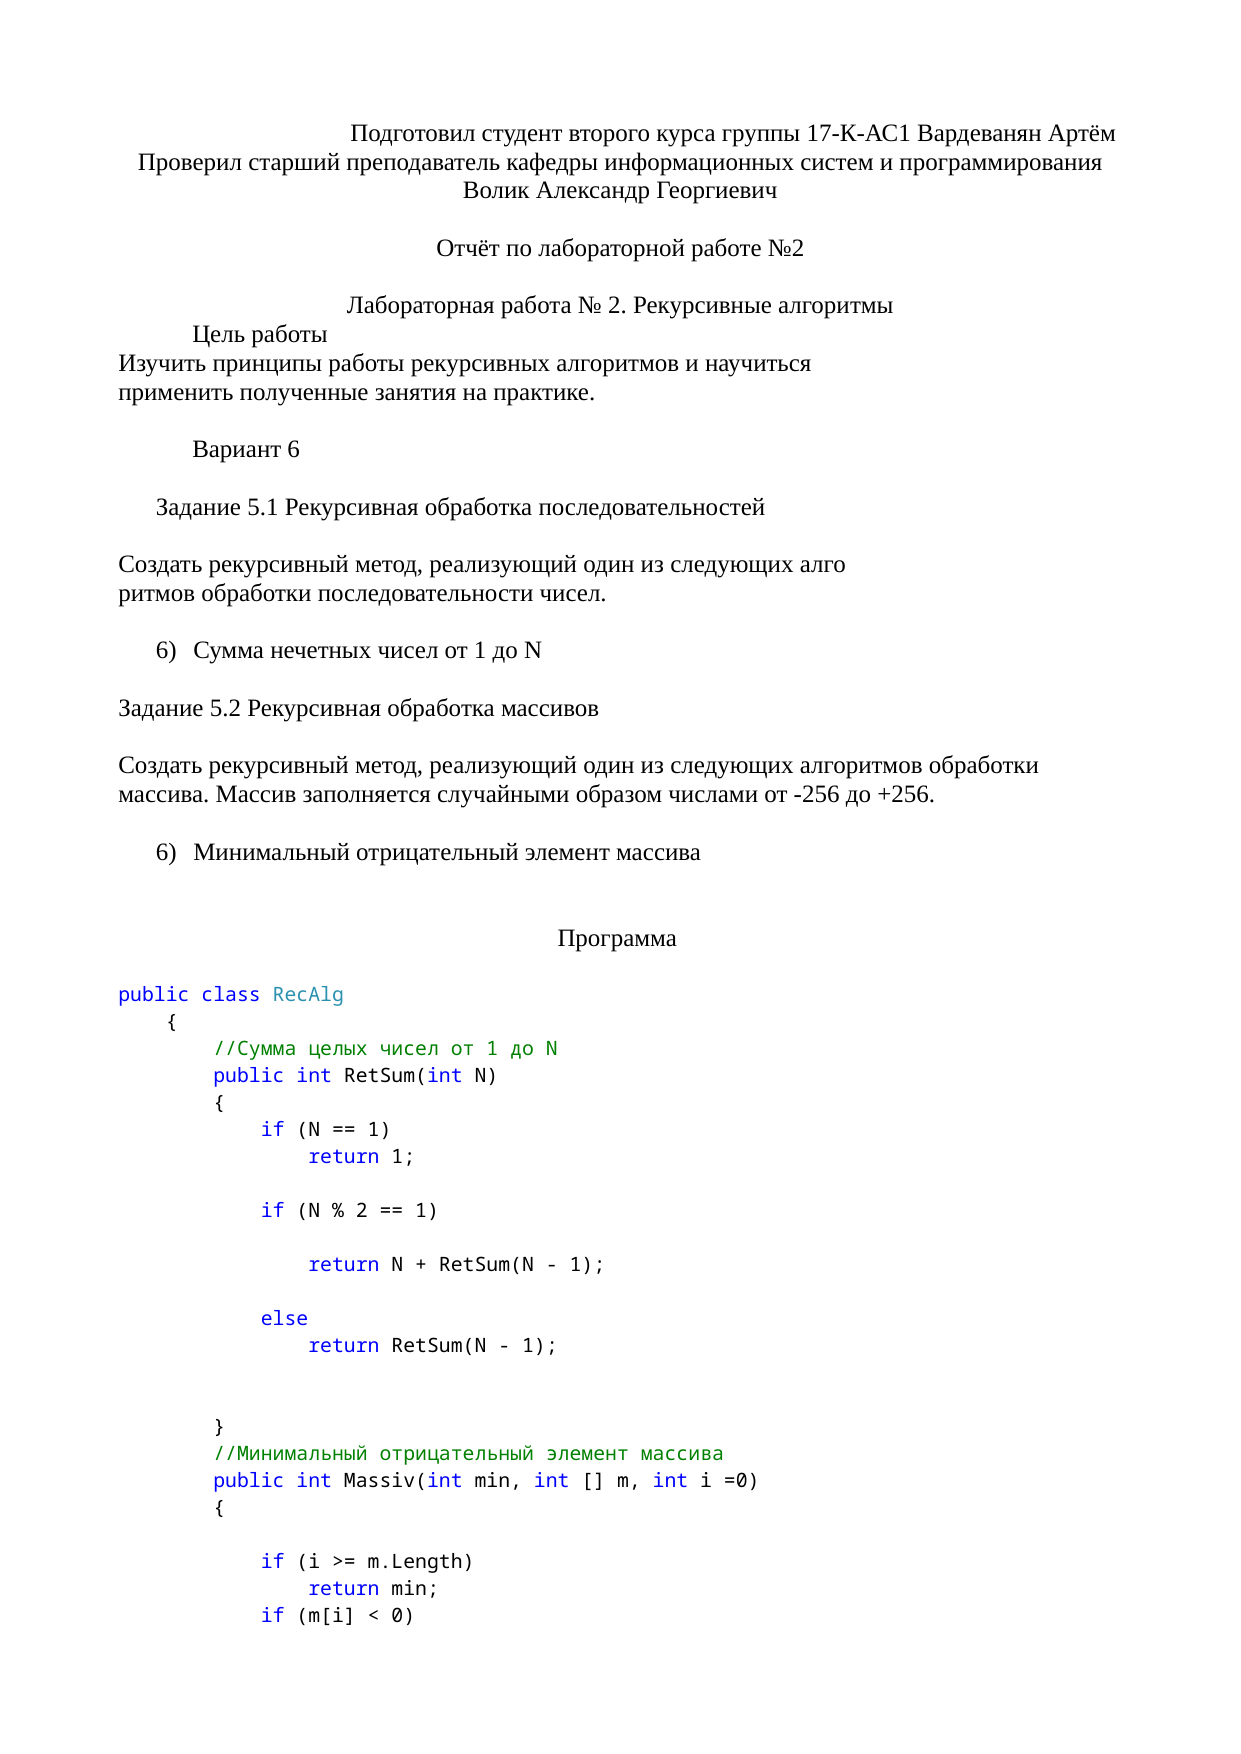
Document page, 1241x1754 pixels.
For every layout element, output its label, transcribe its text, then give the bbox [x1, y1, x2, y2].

text if (m[i] < 0) [118, 1601, 1122, 1628]
text } [118, 1412, 1122, 1439]
text if (N == 1) [118, 1116, 1122, 1142]
text Создать рекурсивный метод, реализующий один из следующих алгоритмов обработки массива. Массив заполняется случайными образом числами от -256 до +256. [118, 751, 1122, 837]
text Задание 5.1 Рекурсивная обработка последовательностей [118, 492, 1122, 549]
text //Минимальный отрицательный элемент массива [118, 1439, 1122, 1466]
text else [118, 1304, 1122, 1331]
text Отчёт по лабораторной работе №2 [118, 233, 1122, 262]
text Проверил старший преподаватель кафедры информационных систем и программирования Волик Александр Георгиевич [118, 147, 1122, 204]
text Программа [118, 923, 1122, 952]
text return RetSum(N - 1); [118, 1331, 1122, 1358]
text Лабораторная работа № 2. Рекурсивные алгоритмы [118, 291, 1122, 319]
text Цель работы Изучить принципы работы рекурсивных алгоритмов и научиться применить полученные занятия на практике. [118, 319, 1122, 434]
text Создать рекурсивный метод, реализующий один из следующих алго ритмов обработки последовательности чисел. [118, 549, 1122, 636]
text public int Massiv(int min, int [] m, int i =0) [118, 1466, 1122, 1493]
text public class RecAlg [118, 981, 1122, 1008]
text return min; [118, 1574, 1122, 1601]
text Задание 5.2 Рекурсивная обработка массивов [118, 693, 1122, 751]
text if (N % 2 == 1) [118, 1196, 1122, 1223]
text { [118, 1088, 1122, 1116]
text Вариант 6 [118, 434, 1122, 463]
list Минимальный отрицательный элемент массива [156, 837, 1122, 866]
text //Сумма целых чисел от 1 до N [118, 1034, 1122, 1062]
text if (i >= m.Length) [118, 1547, 1122, 1574]
text return 1; [118, 1142, 1122, 1169]
text return N + RetSum(N - 1); [118, 1250, 1122, 1277]
text { [118, 1493, 1122, 1520]
text Подготовил студент второго курса группы 17-К-АС1 Вардеванян Артём [118, 118, 1122, 147]
list Сумма нечетных чисел от 1 до N [156, 636, 1122, 664]
text { [118, 1008, 1122, 1034]
text public int RetSum(int N) [118, 1062, 1122, 1088]
